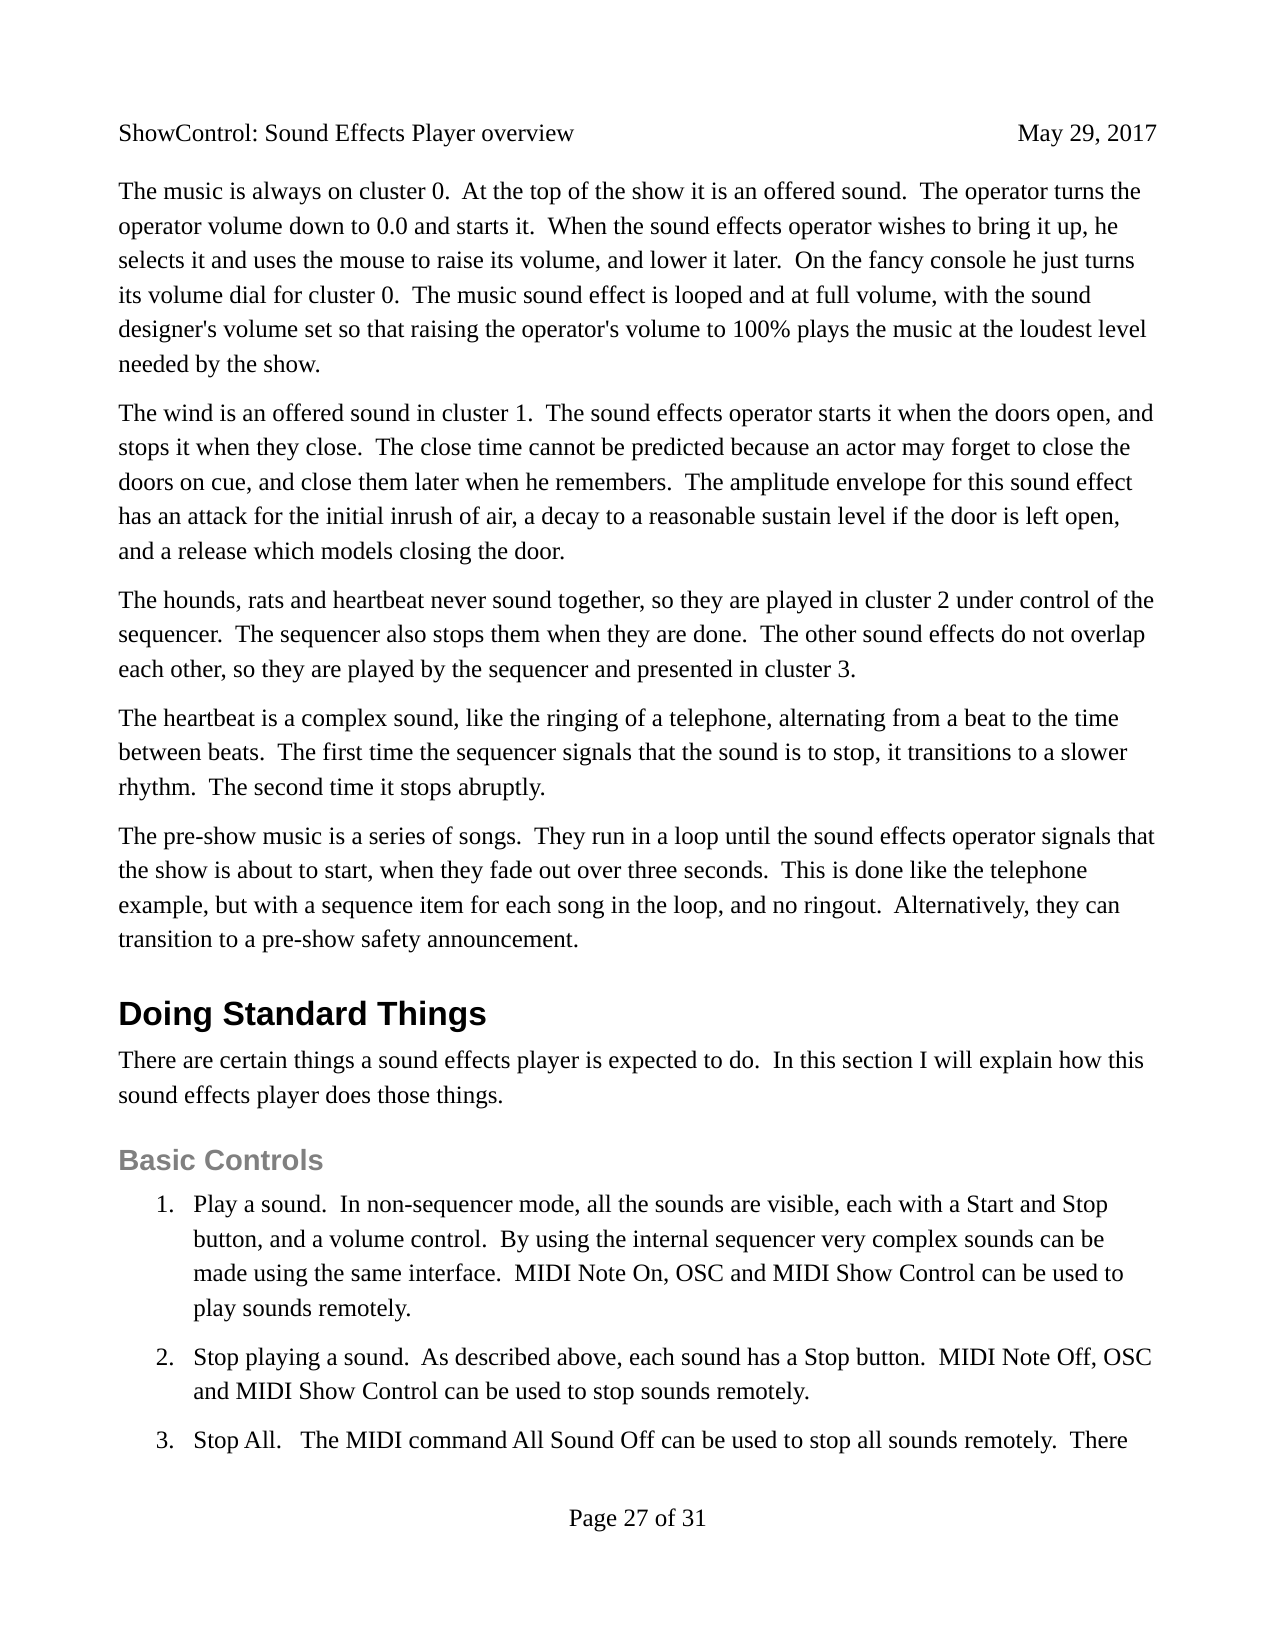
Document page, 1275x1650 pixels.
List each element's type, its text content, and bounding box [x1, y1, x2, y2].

text The wind is an offered sound in cluster 1. The sound effects operator starts it when the doors open, and stops it when they close. The close time cannot be predicted because an actor may forget to close the doors on cue, and close them later when he remembers. The amplitude envelope for this sound effect has an attack for the initial inrush of air, a decay to a reasonable sustain level if the door is left open, and a release which models closing the door. [118, 398, 1157, 564]
subtitle Basic Controls [118, 1143, 1157, 1177]
text The heartbeat is a complex sound, like the ringing of a telephone, alternating from a beat to the time between beats. The first time the sequencer signals that the sound is to stop, it transitions to a slower rhythm. The second time it stops abruptly. [118, 703, 1157, 801]
list Stop playing a sound. As described above, each sound has a Stop button. MIDI Note Off, OSC and MIDI Show Control can be used to stop sounds remotely. [156, 1342, 1157, 1405]
text The pre-show music is a series of songs. They run in a loop until the sound effects operator signals that the show is about to start, when they fade out over three seconds. This is done like the telephone example, but with a sequence item for each song in the loop, and no ringout. Alternatively, they can transition to a pre-show safety announcement. [118, 821, 1157, 953]
list Stop All. The MIDI command All Sound Off can be used to stop all sounds remotely. There [156, 1426, 1157, 1454]
text The hounds, rats and heartbeat never sound together, so they are played in cluster 2 under control of the sequencer. The sequencer also stops them when they are done. The other sound effects do not overlap each other, so they are played by the sequencer and presented in cluster 3. [118, 585, 1157, 682]
list Play a sound. In non-sequencer mode, all the sounds are visible, each with a Start and Stop button, and a volume control. By using the internal sequencer very complex sounds can be made using the same interface. MIDI Note On, OSC and MIDI Show Control can be used to play sounds remotely. [156, 1189, 1157, 1322]
text There are certain things a sound effects player is expected to do. In this section I will explain how this sound effects player does those things. [118, 1045, 1157, 1108]
subtitle Doing Standard Things [118, 994, 1157, 1033]
text The music is always on cluster 0. At the top of the show it is an offered sound. The operator turns the operator volume down to 0.0 and starts it. When the sound effects operator wishes to bring it up, he selects it and uses the mouse to raise its volume, and lower it later. On the fancy console he just turns its volume dial for cluster 0. The music sound effect is looped and at full volume, with the sound designer's volume set so that raising the operator's volume to 100% plays the music at the loudest level needed by the show. [118, 176, 1157, 377]
